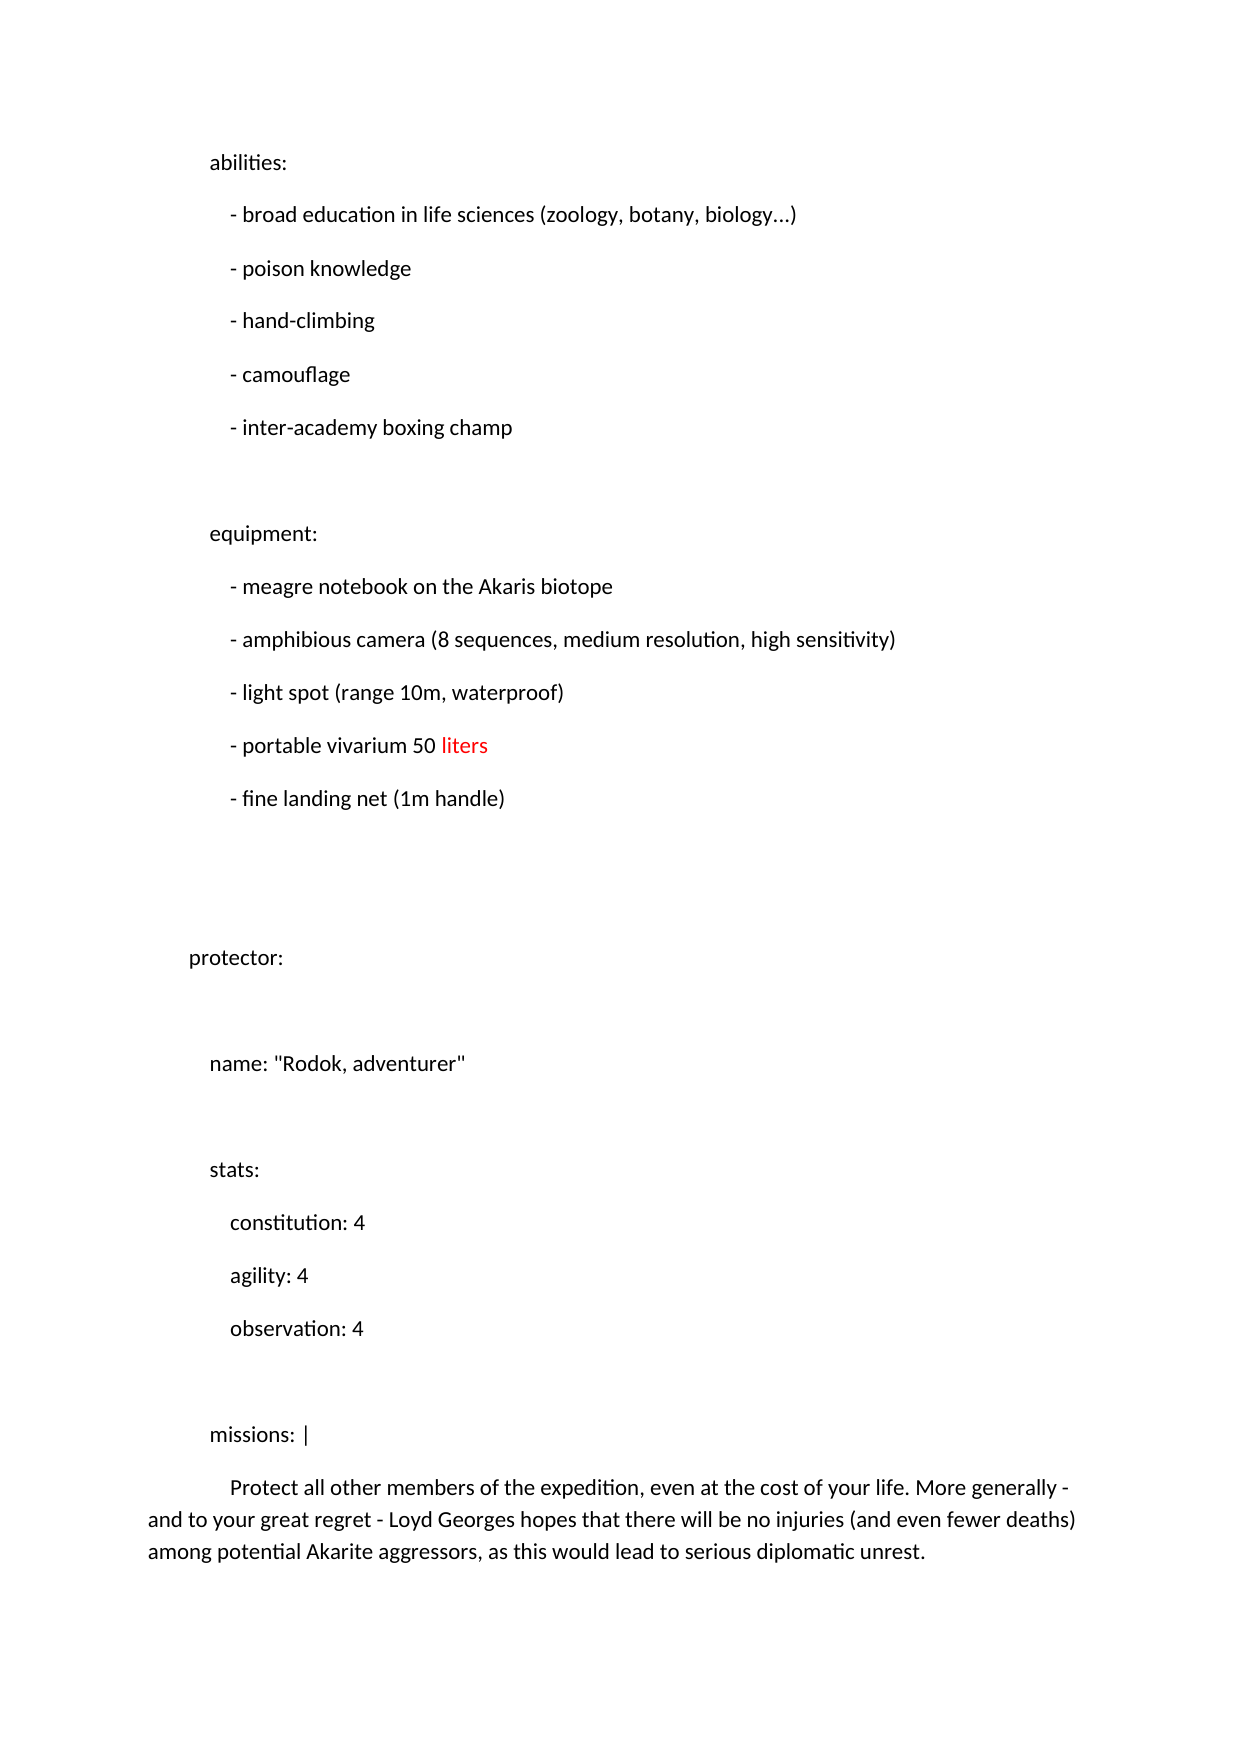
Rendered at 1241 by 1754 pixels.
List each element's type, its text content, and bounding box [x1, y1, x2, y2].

text - poison knowledge [148, 254, 1093, 282]
text Protect all other members of the expedition, even at the cost of your life. More generally - and to your great regret - Loyd Georges hopes that there will be no injuries (and even fewer deaths) among potential Akarite aggressors, as this would lead to serious diplomatic unrest. [148, 1473, 1093, 1566]
text - meagre notebook on the Akaris biotope [148, 572, 1093, 600]
text - hand-climbing [148, 307, 1093, 335]
text - broad education in life sciences (zoology, botany, biology...) [148, 201, 1093, 229]
text missions: | [148, 1420, 1093, 1448]
text protector: [148, 943, 1093, 971]
text - camouflage [148, 360, 1093, 388]
text stats: [148, 1155, 1093, 1183]
text constitution: 4 [148, 1208, 1093, 1236]
text equipment: [148, 519, 1093, 547]
text - portable vivarium 50 liters [148, 731, 1093, 759]
text - light spot (range 10m, waterproof) [148, 678, 1093, 706]
text observation: 4 [148, 1314, 1093, 1342]
text abilities: [148, 148, 1093, 176]
text - inter-academy boxing champ [148, 413, 1093, 441]
text - fine landing net (1m handle) [148, 784, 1093, 812]
text name: "Rodok, adventurer" [148, 1049, 1093, 1077]
text agility: 4 [148, 1261, 1093, 1289]
text - amphibious camera (8 sequences, medium resolution, high sensitivity) [148, 625, 1093, 653]
